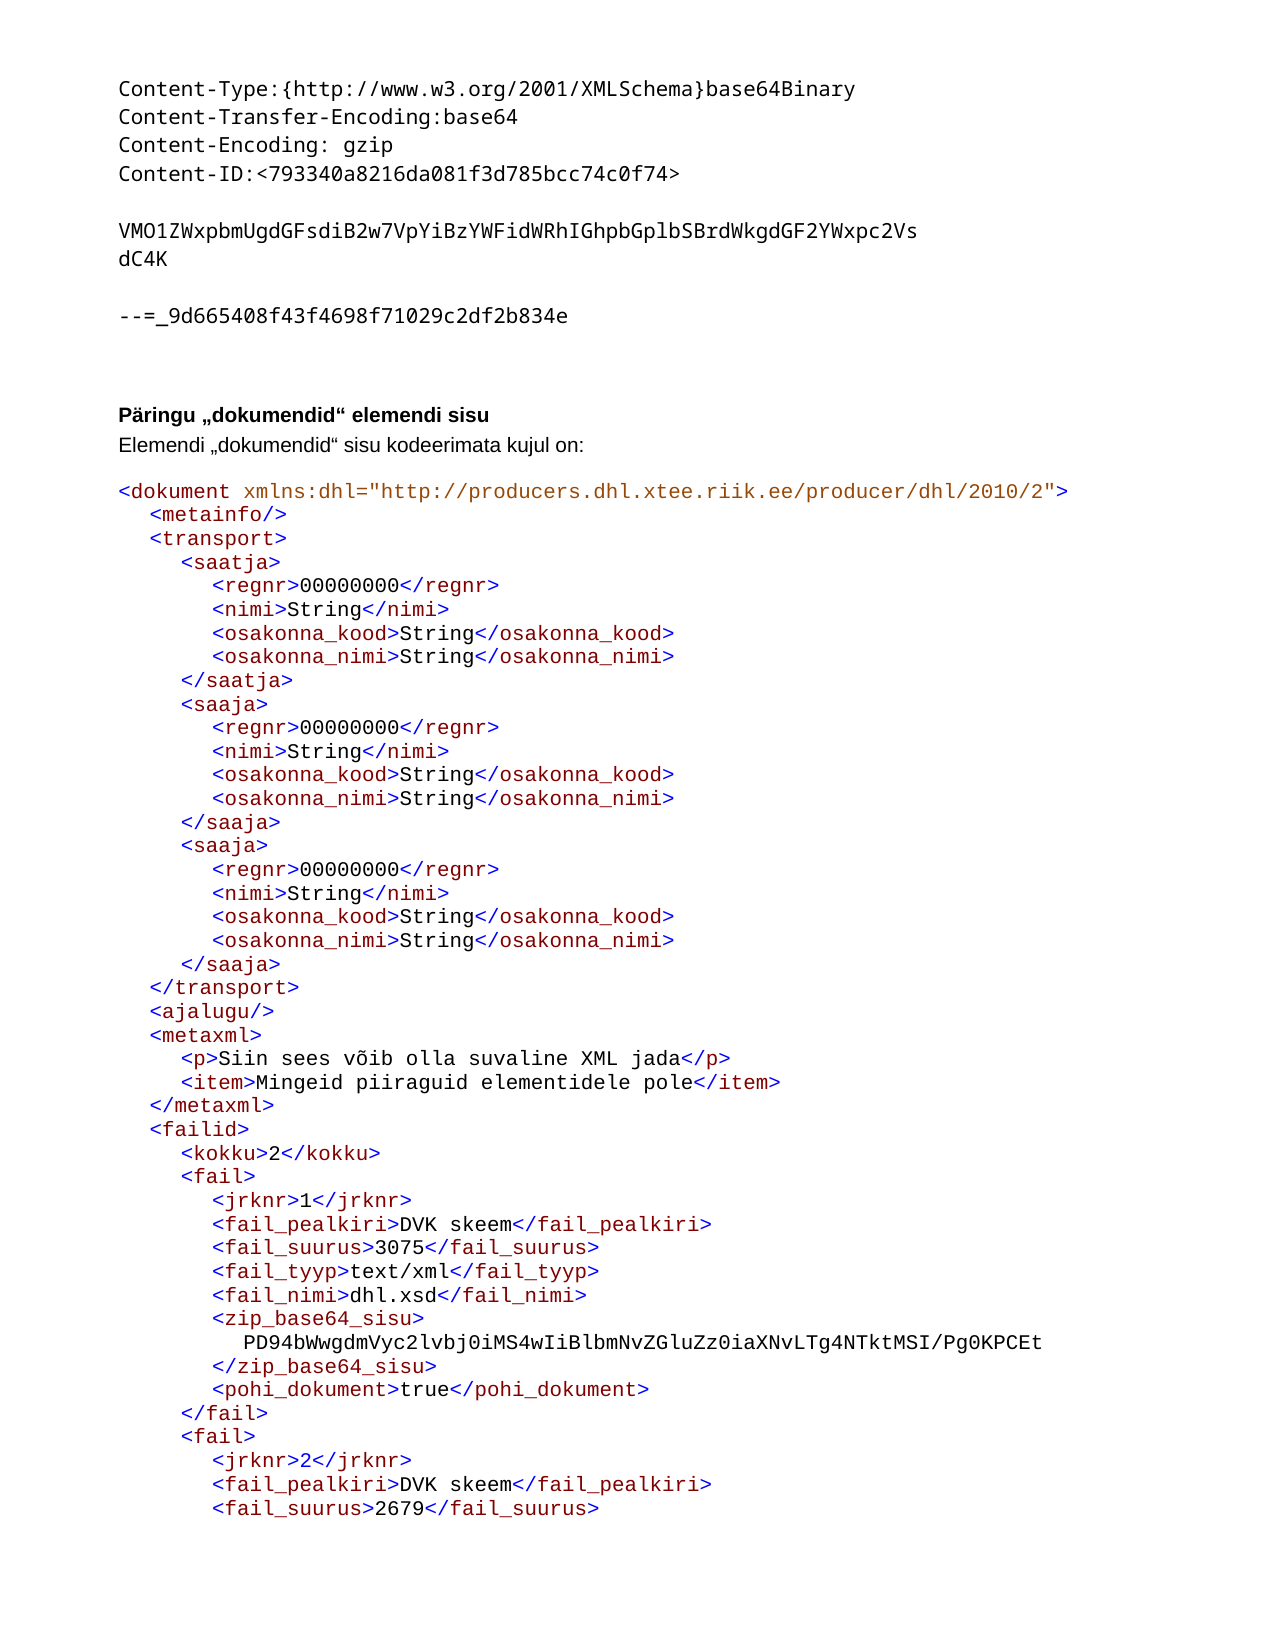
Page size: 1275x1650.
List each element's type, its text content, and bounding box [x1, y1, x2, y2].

text <osakonna_nimi>String</osakonna_nimi> [118, 930, 1157, 954]
text <regnr>00000000</regnr> [118, 717, 1157, 741]
text <transport> [118, 528, 1157, 552]
text VMO1ZWxpbmUgdGFsdiB2w7VpYiBzYWFidWRhIGhpbGplbSBrdWkgdGF2YWxpc2Vs [118, 216, 1157, 244]
text </saatja> [118, 670, 1157, 693]
text Content-Encoding: gzip [118, 131, 1157, 159]
text Content-Transfer-Encoding:base64 [118, 102, 1157, 131]
text --=_9d665408f43f4698f71029c2df2b834e [118, 301, 1157, 330]
text <fail> [118, 1166, 1157, 1190]
text <osakonna_nimi>String</osakonna_nimi> [118, 788, 1157, 812]
text <metainfo/> [118, 504, 1157, 528]
text <fail_nimi>dhl.xsd</fail_nimi> [118, 1285, 1157, 1308]
text <regnr>00000000</regnr> [118, 575, 1157, 599]
text <osakonna_nimi>String</osakonna_nimi> [118, 646, 1157, 670]
text <p>Siin sees võib olla suvaline XML jada</p> [118, 1048, 1157, 1072]
text <jrknr>2</jrknr> [118, 1450, 1157, 1474]
text <ajalugu/> [118, 1001, 1157, 1024]
text Content-Type:{http://www.w3.org/2001/XMLSchema}base64Binary [118, 74, 1157, 102]
text <osakonna_kood>String</osakonna_kood> [118, 906, 1157, 930]
text <osakonna_kood>String</osakonna_kood> [118, 623, 1157, 646]
text </fail> [118, 1403, 1157, 1427]
text Elemendi „dokumendid“ sisu kodeerimata kujul on: [118, 433, 1157, 457]
text <zip_base64_sisu> [118, 1308, 1157, 1332]
text Content-ID:<793340a8216da081f3d785bcc74c0f74> [118, 159, 1157, 187]
text </saaja> [118, 954, 1157, 977]
text <osakonna_kood>String</osakonna_kood> [118, 764, 1157, 788]
text <fail_pealkiri>DVK skeem</fail_pealkiri> [118, 1214, 1157, 1237]
text <failid> [118, 1119, 1157, 1143]
text <fail> [118, 1427, 1157, 1450]
text <nimi>String</nimi> [118, 741, 1157, 764]
text <regnr>00000000</regnr> [118, 859, 1157, 883]
text <fail_tyyp>text/xml</fail_tyyp> [118, 1261, 1157, 1285]
text <item>Mingeid piiraguid elementidele pole</item> [118, 1072, 1157, 1096]
subtitle Päringu „dokumendid“ elemendi sisu [118, 403, 1157, 427]
text <jrknr>1</jrknr> [118, 1190, 1157, 1214]
text <nimi>String</nimi> [118, 883, 1157, 906]
text PD94bWwgdmVyc2lvbj0iMS4wIiBlbmNvZGluZz0iaXNvLTg4NTktMSI/Pg0KPCEt </zip_base64_sisu> <pohi_dokument>true</pohi_dokument> [212, 1332, 1157, 1403]
text </metaxml> [118, 1096, 1157, 1119]
text dC4K [118, 244, 1157, 273]
text <fail_pealkiri>DVK skeem</fail_pealkiri> [118, 1474, 1157, 1497]
text <saaja> [118, 693, 1157, 717]
text <kokku>2</kokku> [118, 1143, 1157, 1166]
text <saaja> [118, 835, 1157, 859]
text <dokument xmlns:dhl="http://producers.dhl.xtee.riik.ee/producer/dhl/2010/2"> [118, 481, 1157, 504]
text </transport> [118, 977, 1157, 1001]
text <fail_suurus>2679</fail_suurus> [118, 1497, 1157, 1521]
text <saatja> [118, 552, 1157, 575]
text <fail_suurus>3075</fail_suurus> [118, 1237, 1157, 1261]
text </saaja> [118, 812, 1157, 835]
text <nimi>String</nimi> [118, 599, 1157, 623]
text <metaxml> [118, 1024, 1157, 1048]
